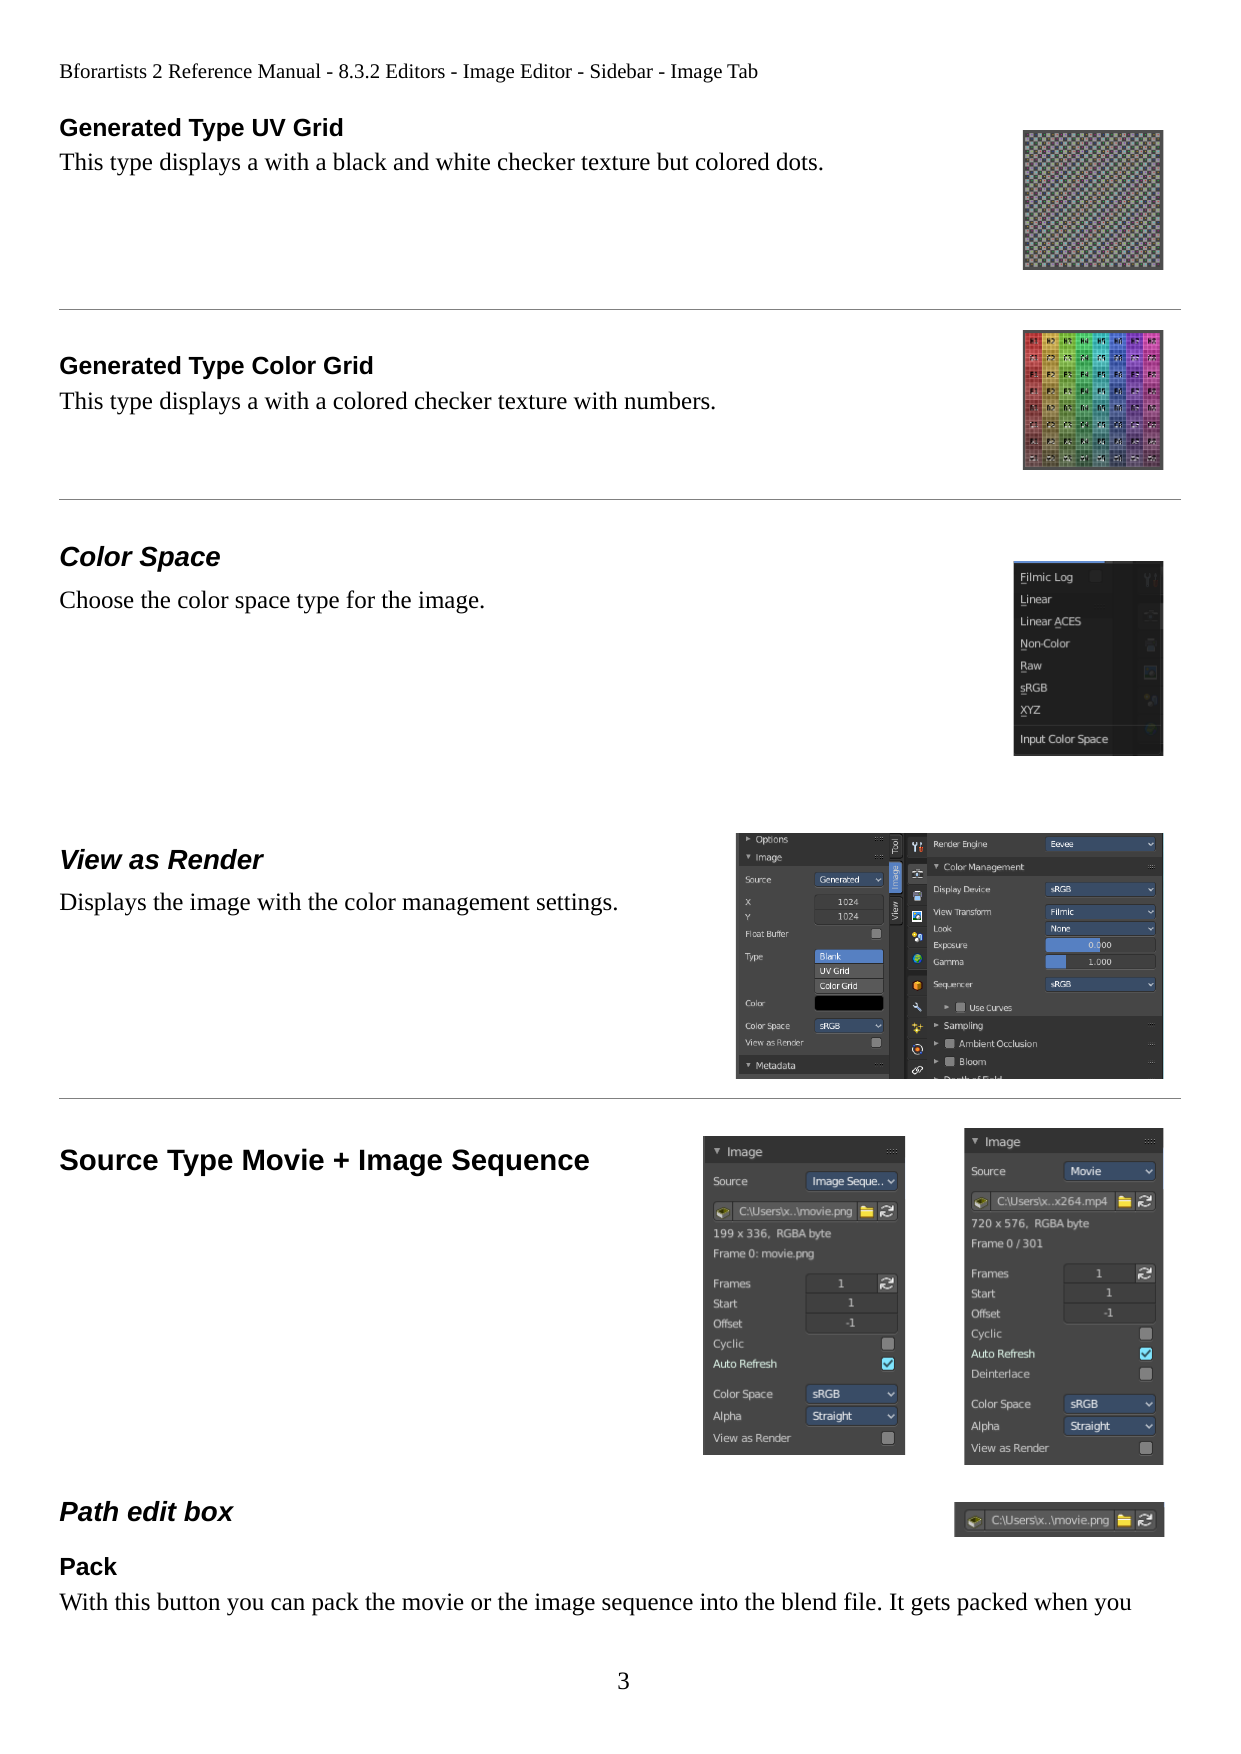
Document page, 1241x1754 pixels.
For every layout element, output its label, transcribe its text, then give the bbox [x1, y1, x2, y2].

subtitle Color Space [59, 541, 1181, 573]
text With this button you can pack the movie or the image sequence into the blend file. It gets packed when you [59, 1587, 1181, 1616]
text Displays the image with the color management settings. [59, 887, 735, 916]
text Choose the color space type for the image. [59, 585, 1013, 614]
subtitle Generated Type UV Grid [59, 113, 1181, 141]
subtitle Source Type Movie + Image Sequence [59, 1142, 703, 1176]
text This type displays a with a colored checker texture with numbers. [59, 386, 1022, 415]
subtitle Pack [59, 1552, 1181, 1581]
picture [1013, 561, 1164, 756]
subtitle Generated Type Color Grid [59, 351, 1022, 380]
subtitle [1164, 843, 1181, 875]
picture [954, 1502, 1165, 1537]
subtitle View as Render [59, 843, 735, 875]
text This type displays a with a black and white checker texture but colored dots. [59, 147, 1022, 176]
picture [735, 833, 1164, 1079]
subtitle [905, 1142, 964, 1176]
picture [964, 1128, 1164, 1465]
picture [1022, 330, 1164, 470]
subtitle Path edit box [59, 1496, 1181, 1527]
picture [1022, 130, 1164, 270]
picture [703, 1136, 905, 1455]
